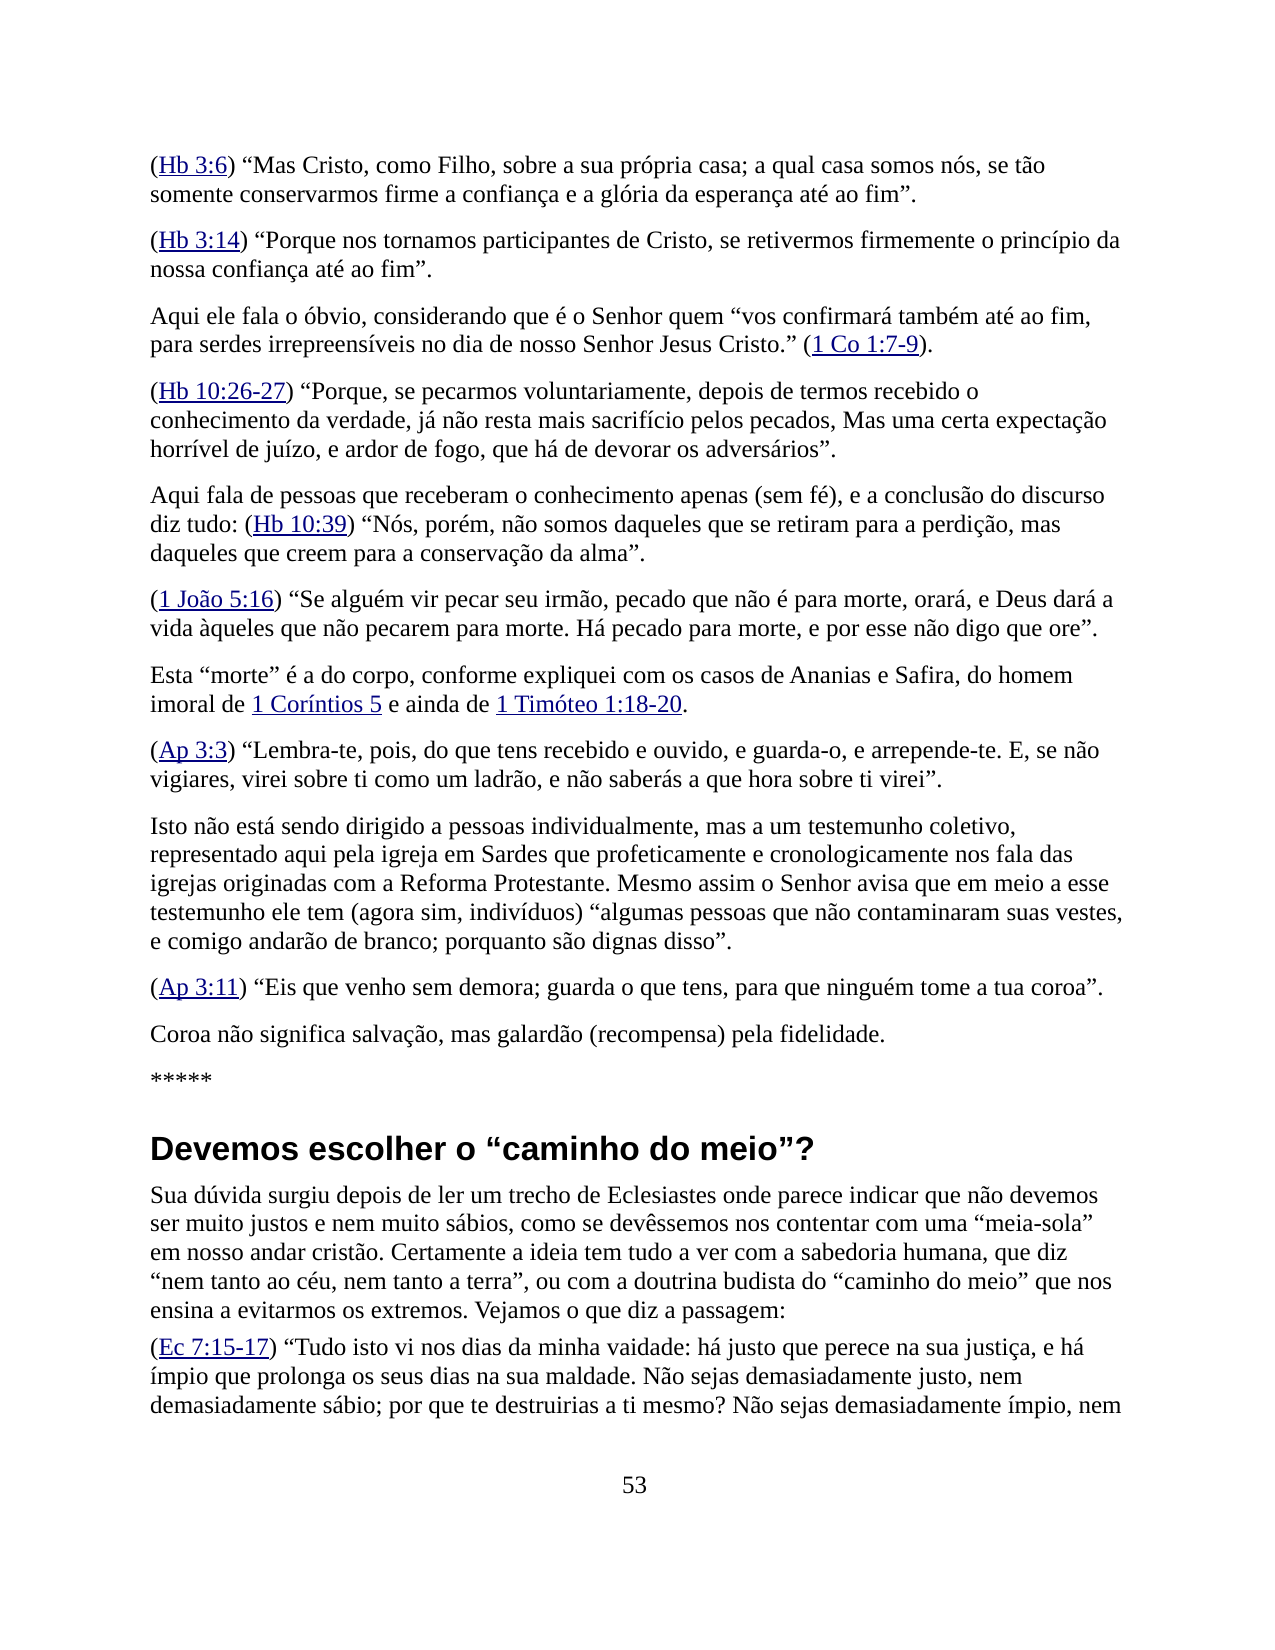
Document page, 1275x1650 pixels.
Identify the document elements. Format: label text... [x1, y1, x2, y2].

text (Hb 3:6) “Mas Cristo, como Filho, sobre a sua própria casa; a qual casa somos nós, se tão somente conservarmos firme a confiança e a glória da esperança até ao fim”. [150, 150, 1125, 207]
text Sua dúvida surgiu depois de ler um trecho de Eclesiastes onde parece indicar que não devemos ser muito justos e nem muito sábios, como se devêssemos nos contentar com uma “meia-sola” em nosso andar cristão. Certamente a ideia tem tudo a ver com a sabedoria humana, que diz “nem tanto ao céu, nem tanto a terra”, ou com a doutrina budista do “caminho do meio” que nos ensina a evitarmos os extremos. Vejamos o que diz a passagem: [150, 1180, 1125, 1323]
text (1 João 5:16) “Se alguém vir pecar seu irmão, pecado que não é para morte, orará, e Deus dará a vida àqueles que não pecarem para morte. Há pecado para morte, e por esse não digo que ore”. [150, 584, 1125, 642]
text ***** [150, 1066, 1125, 1094]
subtitle Devemos escolher o “caminho do meio”? [150, 1128, 1125, 1167]
text Esta “morte” é a do corpo, conforme expliquei com os casos de Ananias e Safira, do homem imoral de 1 Coríntios 5 e ainda de 1 Timóteo 1:18-20. [150, 660, 1125, 717]
text (Ap 3:3) “Lembra-te, pois, do que tens recebido e ouvido, e guarda-o, e arrepende-te. E, se não vigiares, virei sobre ti como um ladrão, e não saberás a que hora sobre ti virei”. [150, 735, 1125, 793]
text (Ap 3:11) “Eis que venho sem demora; guarda o que tens, para que ninguém tome a tua coroa”. [150, 972, 1125, 1001]
text Aqui ele fala o óbvio, considerando que é o Senhor quem “vos confirmará também até ao fim, para serdes irrepreensíveis no dia de nosso Senhor Jesus Cristo.” (1 Co 1:7-9). [150, 301, 1125, 358]
text Aqui fala de pessoas que receberam o conhecimento apenas (sem fé), e a conclusão do discurso diz tudo: (Hb 10:39) “Nós, porém, não somos daqueles que se retiram para a perdição, mas daqueles que creem para a conservação da alma”. [150, 480, 1125, 567]
text (Ec 7:15-17) “Tudo isto vi nos dias da minha vaidade: há justo que perece na sua justiça, e há ímpio que prolonga os seus dias na sua maldade. Não sejas demasiadamente justo, nem demasiadamente sábio; por que te destruirias a ti mesmo? Não sejas demasiadamente ímpio, nem [150, 1332, 1125, 1419]
text (Hb 10:26-27) “Porque, se pecarmos voluntariamente, depois de termos recebido o conhecimento da verdade, já não resta mais sacrifício pelos pecados, Mas uma certa expectação horrível de juízo, e ardor de fogo, que há de devorar os adversários”. [150, 376, 1125, 462]
text Isto não está sendo dirigido a pessoas individualmente, mas a um testemunho coletivo, representado aqui pela igreja em Sardes que profeticamente e cronologicamente nos fala das igrejas originadas com a Reforma Protestante. Mesmo assim o Senhor avisa que em meio a esse testemunho ele tem (agora sim, indivíduos) “algumas pessoas que não contaminaram suas vestes, e comigo andarão de branco; porquanto são dignas disso”. [150, 811, 1125, 954]
text (Hb 3:14) “Porque nos tornamos participantes de Cristo, se retivermos firmemente o princípio da nossa confiança até ao fim”. [150, 225, 1125, 283]
text Coroa não significa salvação, mas galardão (recompensa) pela fidelidade. [150, 1019, 1125, 1048]
